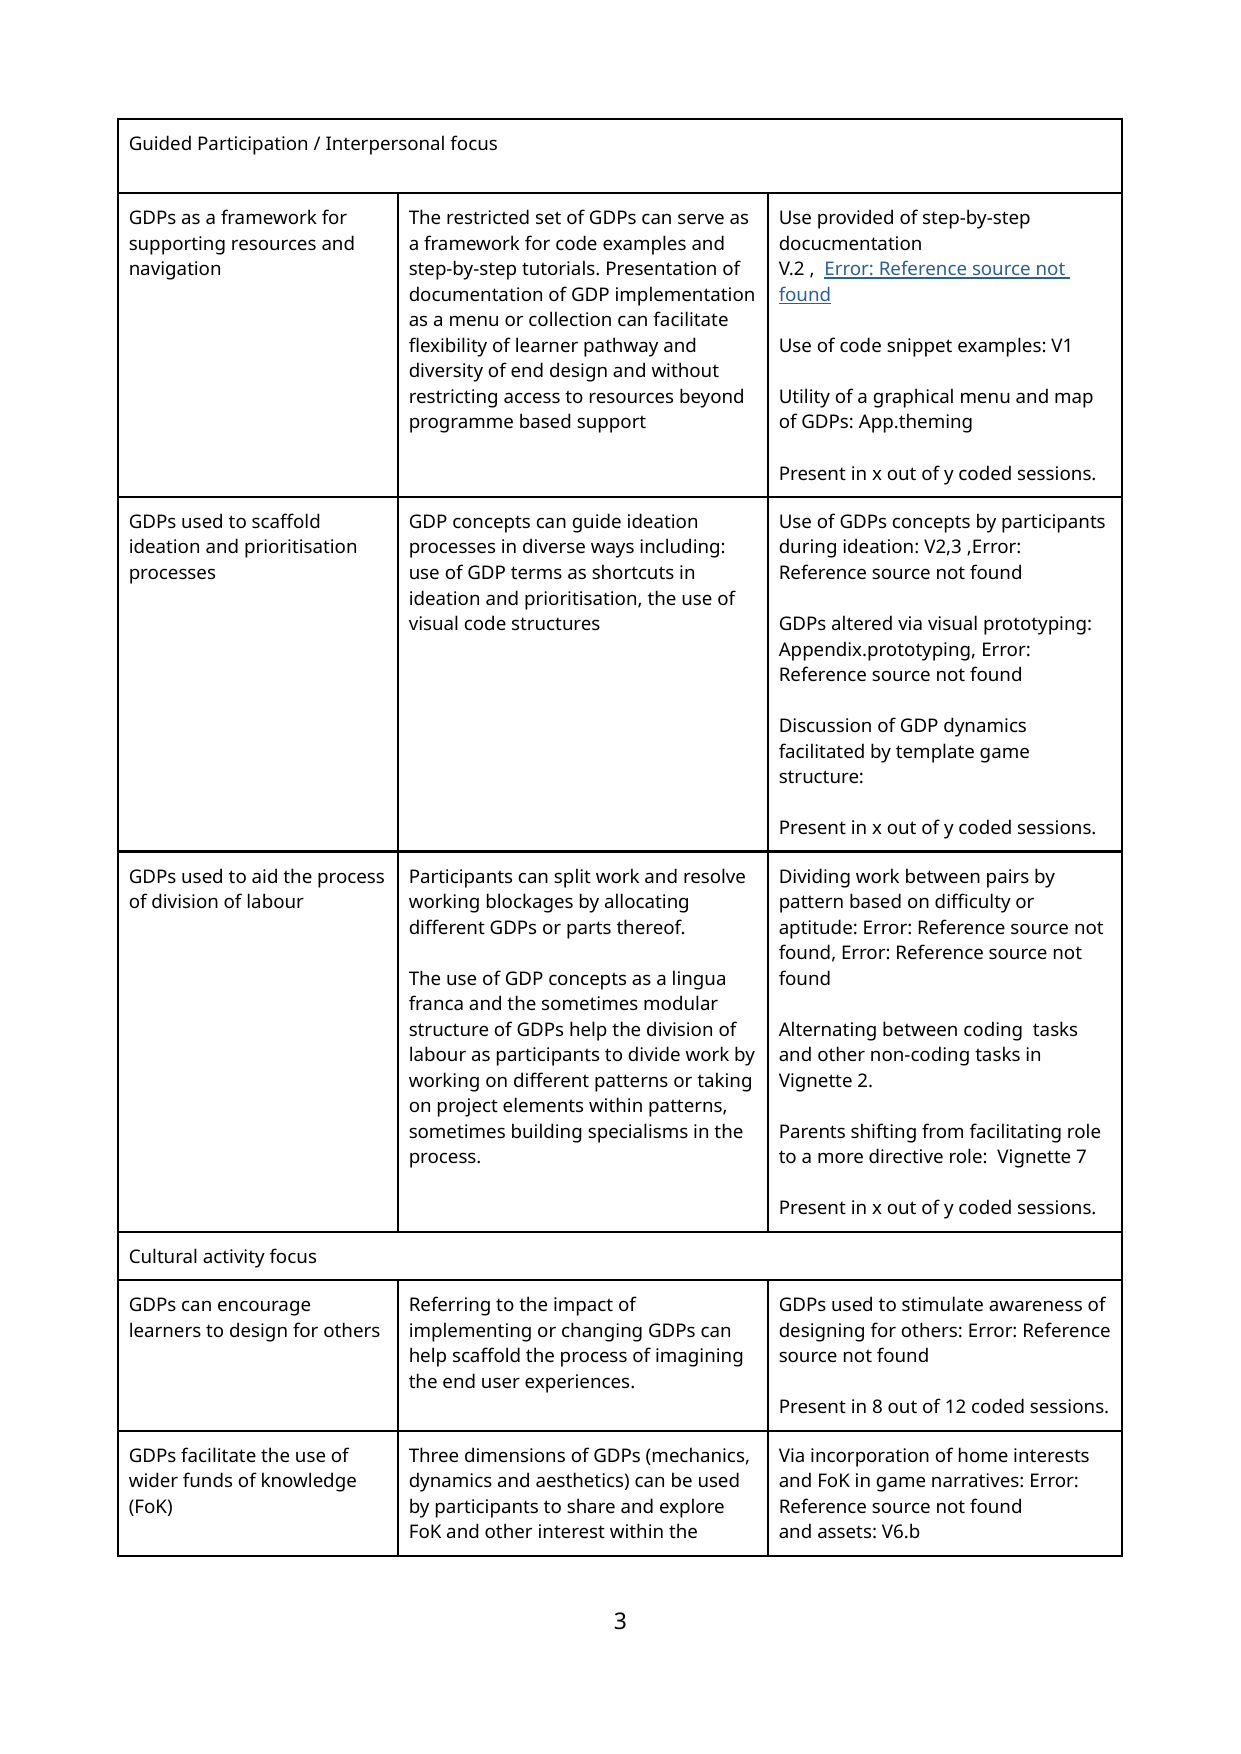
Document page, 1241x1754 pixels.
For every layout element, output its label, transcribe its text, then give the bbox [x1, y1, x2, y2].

table_cell GDPs used to stimulate awareness of designing for others: Error: Reference source not found Present in 8 out of 12 coded sessions. [769, 1281, 1121, 1429]
table_cell Via incorporation of home interests and FoK in game narratives: Error: Reference source not found and assets: V6.b [769, 1432, 1121, 1554]
table_cell Use provided of step-by-step docucmentation V.2 , Error: Reference source not found Use of code snippet examples: V1 Utility of a graphical menu and map of GDPs: App.theming Present in x out of y coded sessions. [769, 194, 1121, 496]
table_cell Dividing work between pairs by pattern based on difficulty or aptitude: Error: Reference source not found, Error: Reference source not found Alternating between coding tasks and other non-coding tasks in Vignette 2. Parents shifting from facilitating role to a more directive role: Vignette 7 Present in x out of y coded sessions. [769, 853, 1121, 1231]
table_cell Use of GDPs concepts by participants during ideation: V2,3 ,Error: Reference source not found GDPs altered via visual prototyping: Appendix.prototyping, Error: Reference source not found Discussion of GDP dynamics facilitated by template game structure: Present in x out of y coded sessions. [769, 498, 1121, 850]
table_cell GDPs used to aid the process of division of labour [119, 853, 397, 1231]
table_cell GDPs as a framework for supporting resources and navigation [119, 194, 397, 496]
table_cell GDPs used to scaffold ideation and prioritisation processes [119, 498, 397, 850]
table_cell The restricted set of GDPs can serve as a framework for code examples and step-by-step tutorials. Presentation of documentation of GDP implementation as a menu or collection can facilitate flexibility of learner pathway and diversity of end design and without restricting access to resources beyond programme based support [399, 194, 767, 496]
table_cell GDPs can encourage learners to design for others [119, 1281, 397, 1429]
table_cell Three dimensions of GDPs (mechanics, dynamics and aesthetics) can be used by participants to share and explore FoK and other interest within the [399, 1432, 767, 1554]
table_cell Participants can split work and resolve working blockages by allocating different GDPs or parts thereof. The use of GDP concepts as a lingua franca and the sometimes modular structure of GDPs help the division of labour as participants to divide work by working on different patterns or taking on project elements within patterns, sometimes building specialisms in the process. [399, 853, 767, 1231]
table_cell Referring to the impact of implementing or changing GDPs can help scaffold the process of imagining the end user experiences. [399, 1281, 767, 1429]
table_cell Cultural activity focus [119, 1233, 1121, 1279]
table_cell GDPs facilitate the use of wider funds of knowledge (FoK) [119, 1432, 397, 1554]
table_cell Guided Participation / Interpersonal focus [119, 120, 1121, 192]
table_cell GDP concepts can guide ideation processes in diverse ways including: use of GDP terms as shortcuts in ideation and prioritisation, the use of visual code structures [399, 498, 767, 850]
